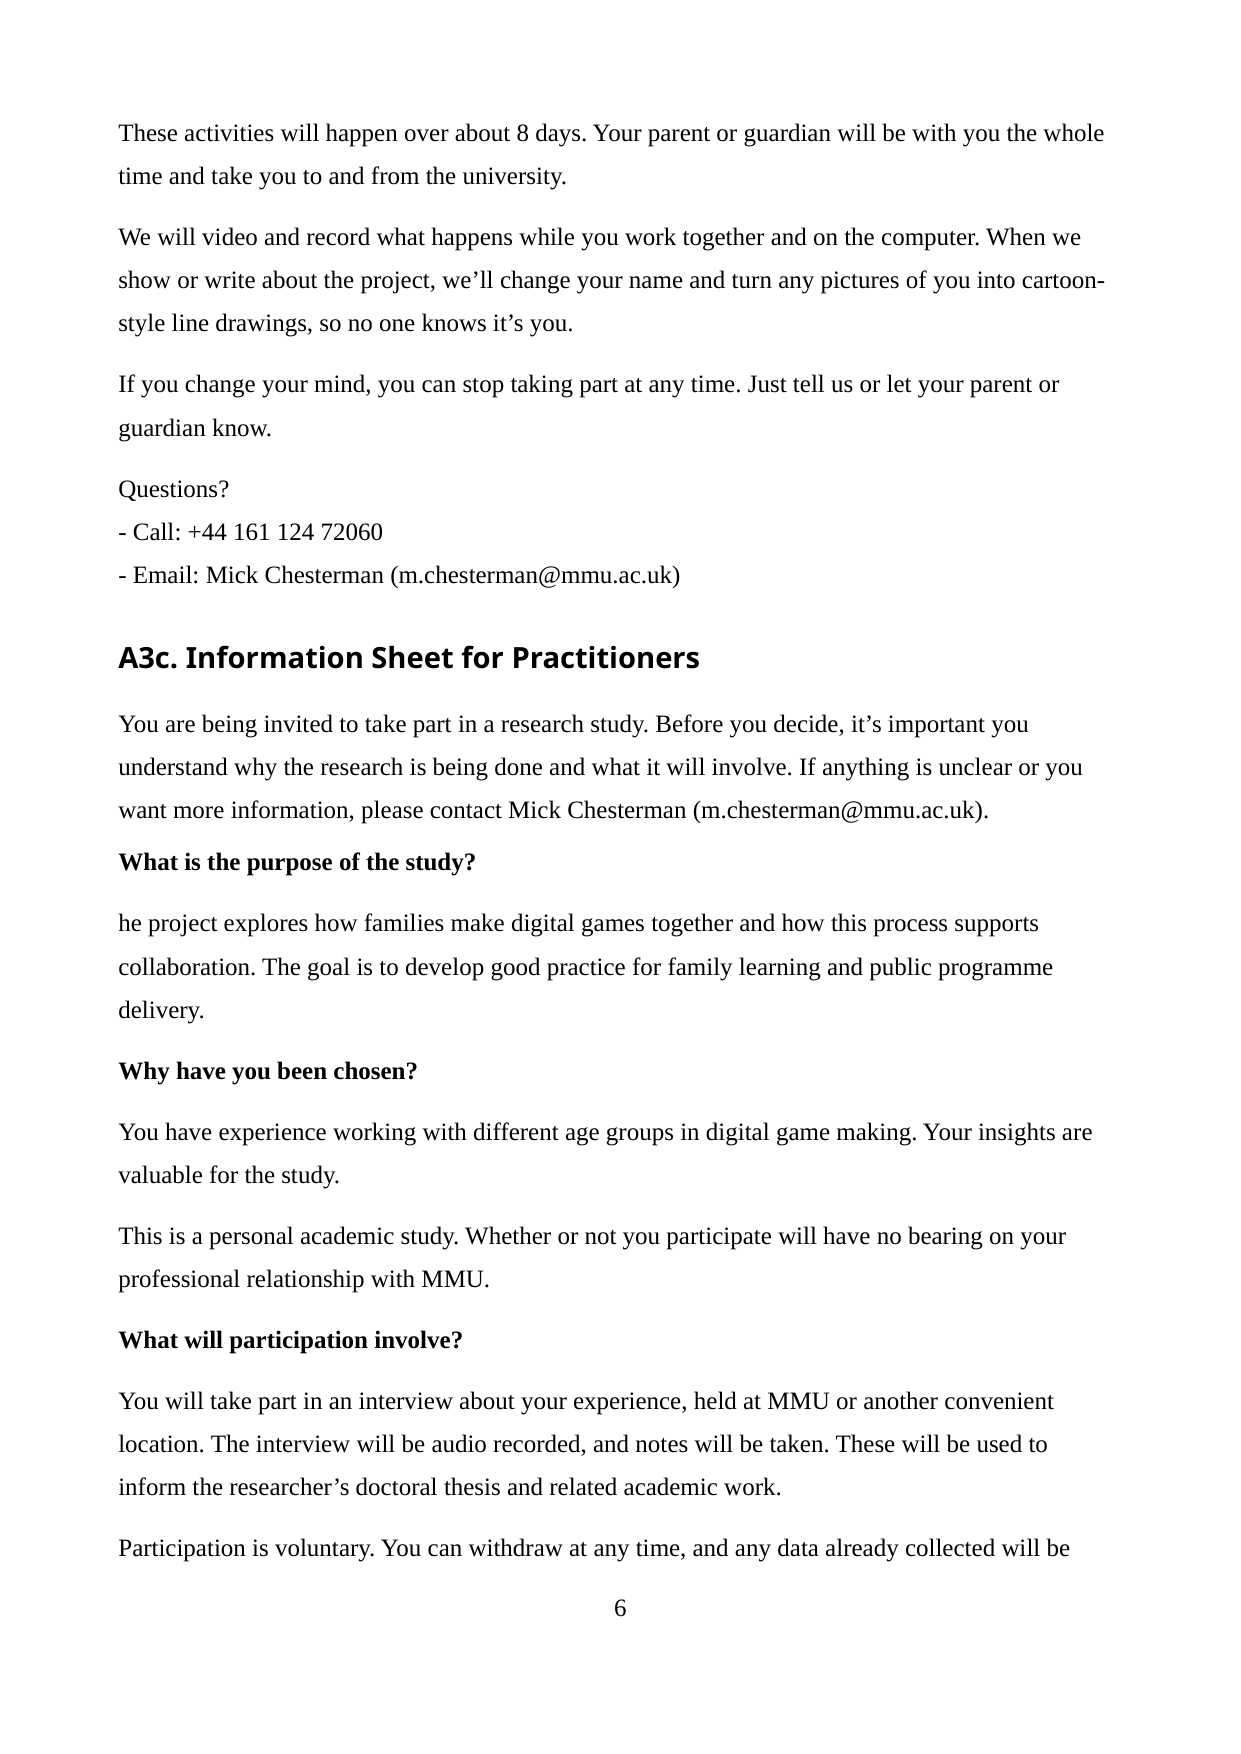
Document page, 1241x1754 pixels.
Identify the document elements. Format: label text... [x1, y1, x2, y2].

text You are being invited to take part in a research study. Before you decide, it’s important you understand why the research is being done and what it will involve. If anything is unclear or you want more information, please contact Mick Chesterman (m.chesterman@mmu.ac.uk). [118, 709, 1122, 824]
text This is a personal academic study. Whether or not you participate will have no bearing on your professional relationship with MMU. [118, 1221, 1122, 1293]
text We will video and record what happens while you work together and on the computer. When we show or write about the project, we’ll change your name and turn any pictures of you into cartoon-style line drawings, so no one knows it’s you. [118, 222, 1122, 337]
text Questions? - Call: +44 161 124 72060 - Email: Mick Chesterman (m.chesterman@mmu.ac.uk) [118, 474, 1122, 589]
text You will take part in an interview about your experience, held at MMU or another convenient location. The interview will be audio recorded, and notes will be taken. These will be used to inform the researcher’s doctoral thesis and related academic work. [118, 1386, 1122, 1501]
text What is the purpose of the study? [118, 847, 1122, 876]
text What will participation involve? [118, 1325, 1122, 1354]
text he project explores how families make digital games together and how this process supports collaboration. The goal is to develop good practice for family learning and public programme delivery. [118, 908, 1122, 1023]
text Why have you been chosen? [118, 1056, 1122, 1084]
text These activities will happen over about 8 days. Your parent or guardian will be with you the whole time and take you to and from the university. [118, 118, 1122, 190]
text You have experience working with different age groups in digital game making. Your insights are valuable for the study. [118, 1117, 1122, 1189]
text Participation is voluntary. You can withdraw at any time, and any data already collected will be [118, 1533, 1122, 1562]
text If you change your mind, you can stop taking part at any time. Just tell us or let your parent or guardian know. [118, 369, 1122, 441]
subtitle A3c. Information Sheet for Practitioners [118, 637, 1122, 677]
